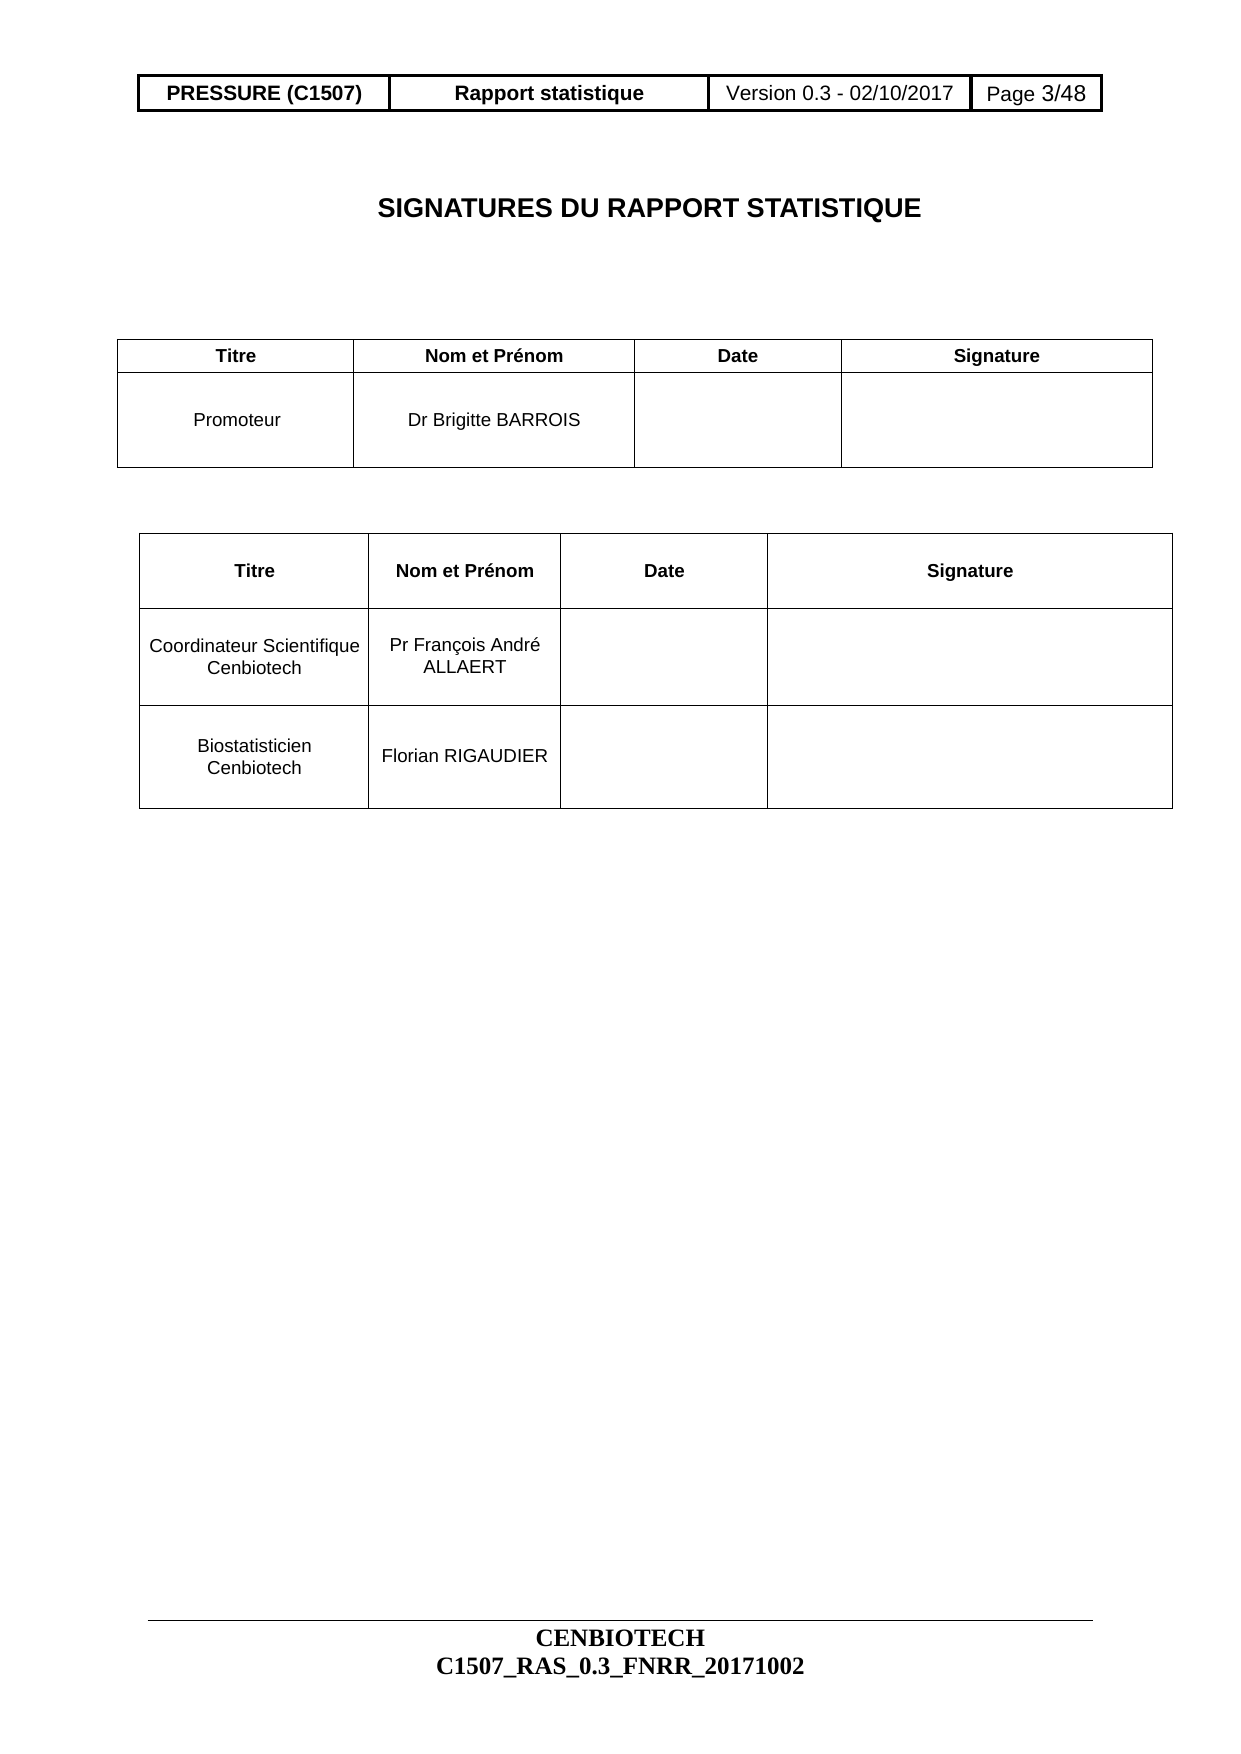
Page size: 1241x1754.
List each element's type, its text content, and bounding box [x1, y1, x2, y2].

table_cell [768, 609, 1172, 705]
table_header Signature [768, 534, 1172, 608]
table_cell Promoteur [118, 373, 353, 467]
table_cell Biostatisticien Cenbiotech [140, 706, 368, 808]
table_header Date [635, 340, 841, 372]
table_cell Dr Brigitte BARROIS [354, 373, 634, 467]
table_cell Florian RIGAUDIER [369, 706, 560, 808]
table_header Signature [842, 340, 1152, 372]
table_cell [768, 706, 1172, 808]
table_header Nom et Prénom [369, 534, 560, 608]
table_header Nom et Prénom [354, 340, 634, 372]
subtitle Signatures DU RAPPORT STATISTIQUE [207, 192, 1093, 224]
table_cell [561, 609, 767, 705]
text THE CRO [0, 468, 1093, 489]
table_header Date [561, 534, 767, 608]
table_cell Coordinateur Scientifique Cenbiotech [140, 609, 368, 705]
table_cell [561, 706, 767, 808]
table_cell [635, 373, 841, 467]
table_header Titre [118, 340, 353, 372]
table_cell [842, 373, 1152, 467]
table_cell Pr François André ALLAERT [369, 609, 560, 705]
table_header Titre [140, 534, 368, 608]
